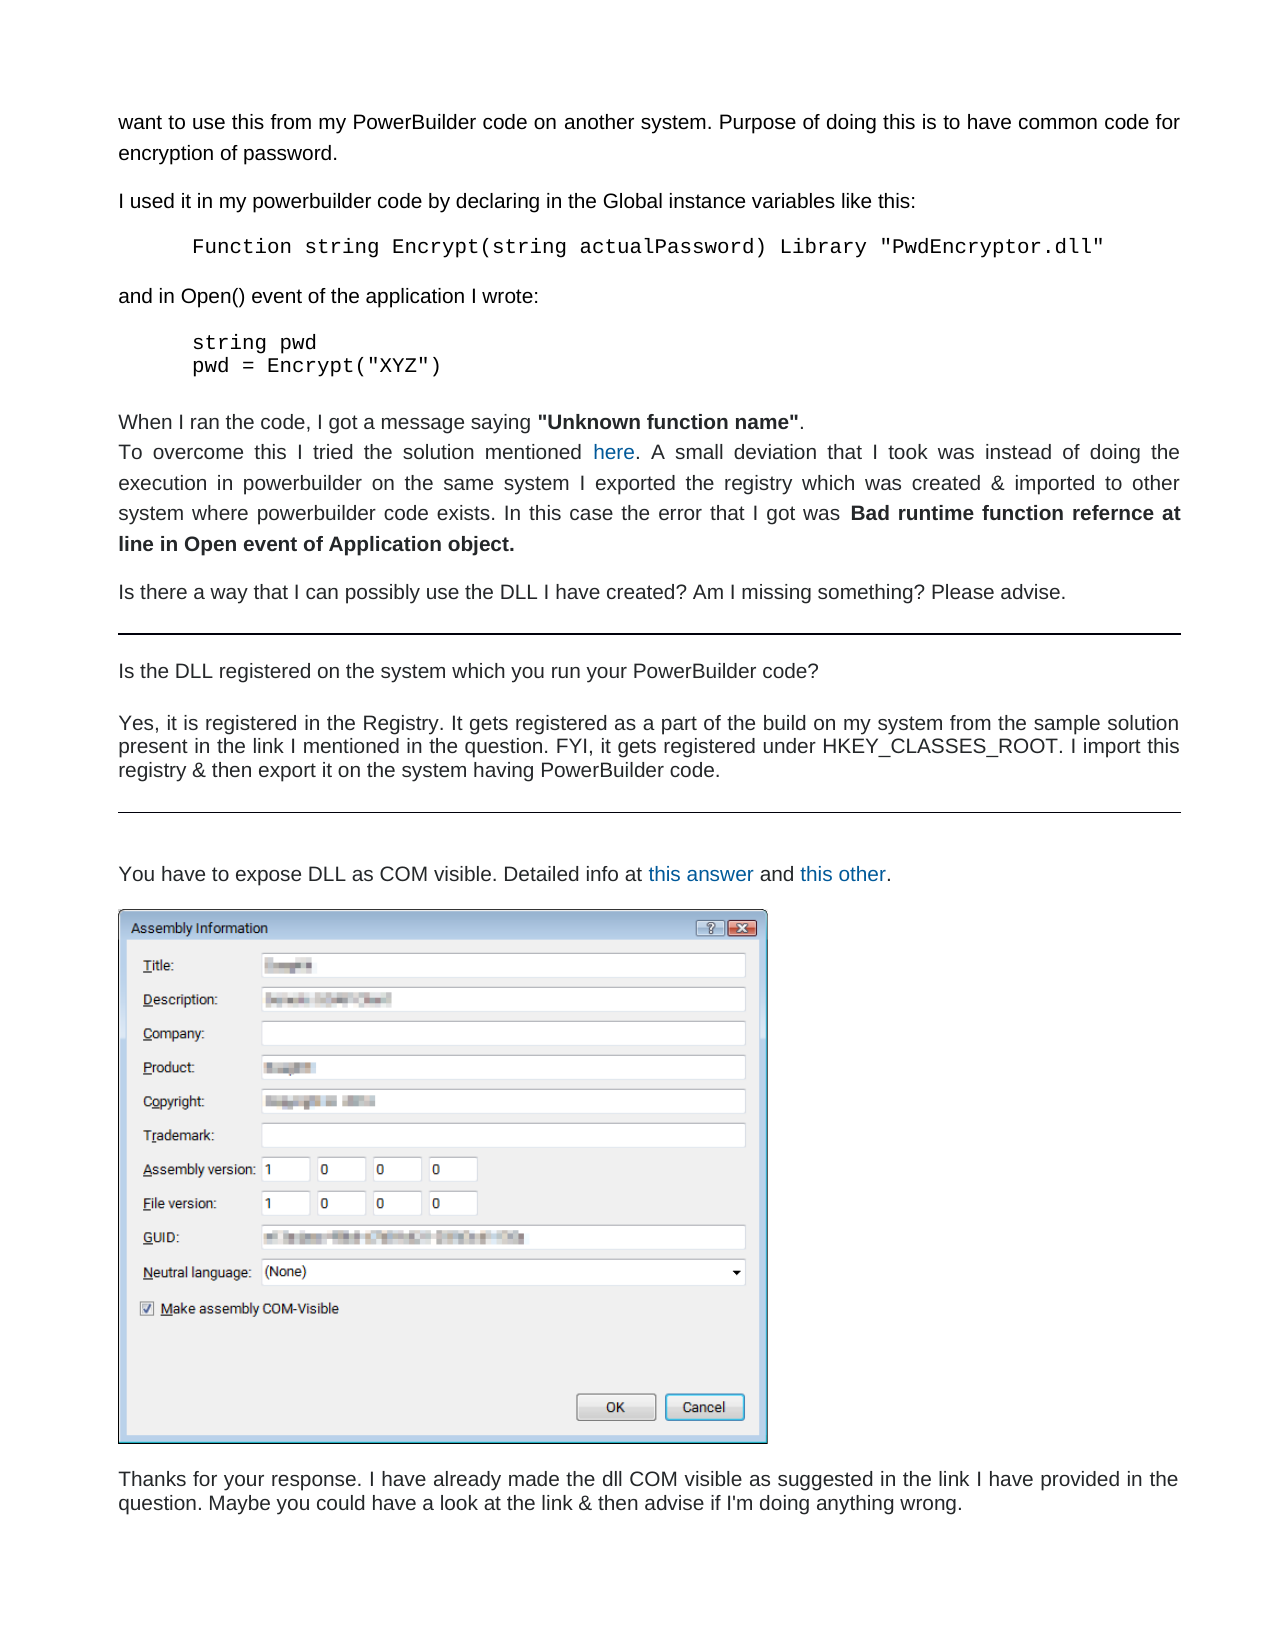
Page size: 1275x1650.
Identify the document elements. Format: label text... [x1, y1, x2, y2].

text You have to expose DLL as COM visible. Detailed info at this answer and this other. [118, 861, 1181, 885]
text Thanks for your response. I have already made the dll COM visible as suggested in the link I have provided in the question. Maybe you could have a look at the link & then advise if I'm doing anything wrong. [118, 1467, 1181, 1515]
text string pwd [192, 332, 1181, 356]
text Is there a way that I can possibly use the DLL I have created? Am I missing something? Please advise. [118, 580, 1181, 604]
text To overcome this I tried the solution mentioned here. A small deviation that I took was instead of doing the execution in powerbuilder on the same system I exported the registry which was created & imported to other system where powerbuilder code exists. In this case the error that I got was Bad runtime function refernce at line in Open event of Application object. [118, 434, 1181, 556]
text When I ran the code, I got a message saying "Unknown function name". [118, 403, 1181, 434]
text I used it in my powerbuilder code by declaring in the Global instance variables like this: [118, 188, 1181, 212]
text want to use this from my PowerBuilder code on another system. Purpose of doing this is to have common code for encryption of password. [118, 103, 1181, 164]
text pwd = Encrypt("XYZ") [192, 356, 1181, 379]
picture [118, 909, 768, 1444]
text Function string Encrypt(string actualPassword) Library "PwdEncryptor.dll" [192, 236, 1181, 260]
text Is the DLL registered on the system which you run your PowerBuilder code? [118, 635, 1181, 683]
text and in Open() event of the application I wrote: [118, 284, 1181, 308]
text Yes, it is registered in the Registry. It gets registered as a part of the build on my system from the sample solution present in the link I mentioned in the question. FYI, it gets registered under HKEY_CLASSES_ROOT. I import this registry & then export it on the system having PowerBuilder code. [118, 710, 1181, 782]
